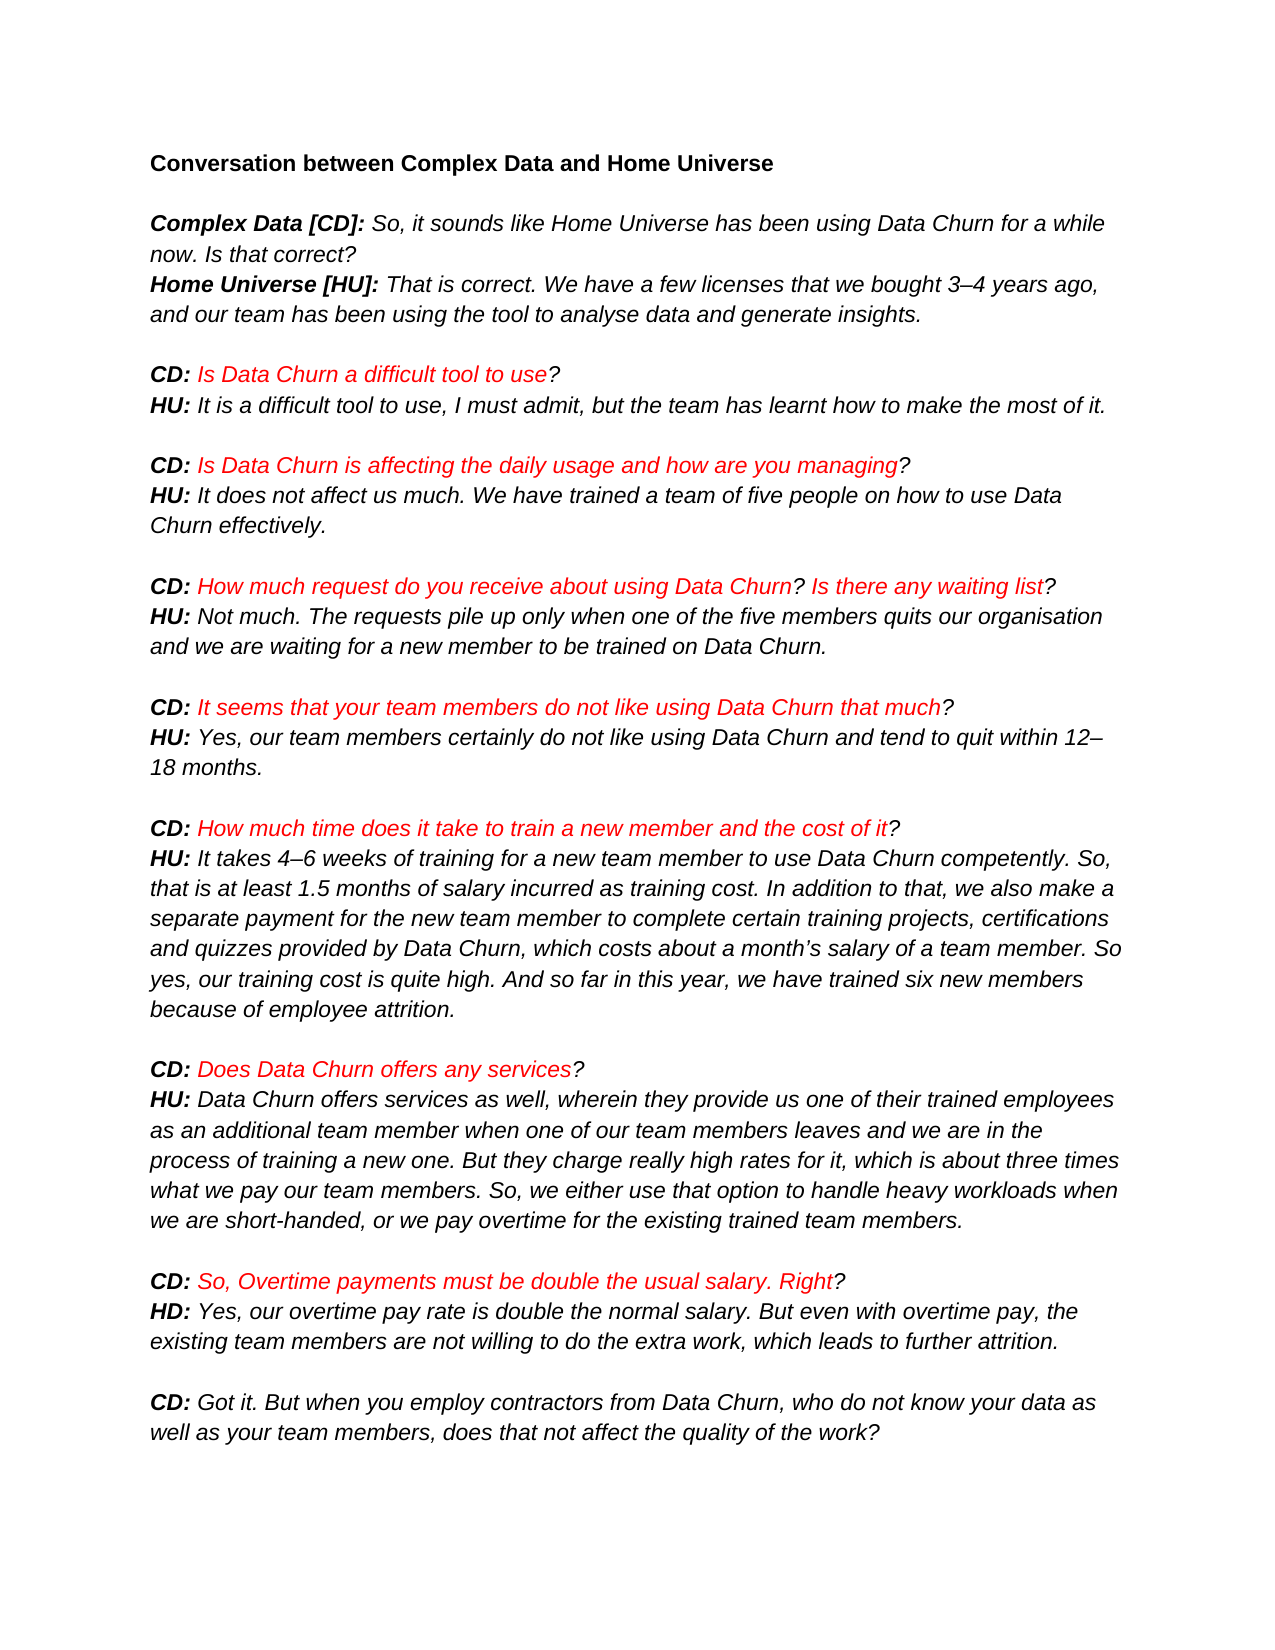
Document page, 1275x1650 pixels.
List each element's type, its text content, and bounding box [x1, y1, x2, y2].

text CD: Does Data Churn offers any services? [150, 1056, 1125, 1083]
text Home Universe [HU]: That is correct. We have a few licenses that we bought 3–4 years ago, and our team has been using the tool to analyse data and generate insights. [150, 271, 1125, 327]
text CD: So, Overtime payments must be double the usual salary. Right? [150, 1268, 1125, 1294]
text HU: Data Churn offers services as well, wherein they provide us one of their trained employees as an additional team member when one of our team members leaves and we are in the process of training a new one. But they charge really high rates for it, which is about three times what we pay our team members. So, we either use that option to handle heavy workloads when we are short-handed, or we pay overtime for the existing trained team members. [150, 1086, 1125, 1234]
text HU: It takes 4–6 weeks of training for a new team member to use Data Churn competently. So, that is at least 1.5 months of salary incurred as training cost. In addition to that, we also make a separate payment for the new team member to complete certain training projects, certifications and quizzes provided by Data Churn, which costs about a month’s salary of a team member. So yes, our training cost is quite high. And so far in this year, we have trained six new members because of employee attrition. [150, 845, 1125, 1022]
text CD: Got it. But when you employ contractors from Data Churn, who do not know your data as well as your team members, does that not affect the quality of the work? [150, 1388, 1125, 1445]
text Conversation between Complex Data and Home Universe [150, 150, 1125, 176]
text CD: How much time does it take to train a new member and the cost of it? [150, 814, 1125, 841]
text CD: How much request do you receive about using Data Churn? Is there any waiting list? [150, 573, 1125, 599]
text HD: Yes, our overtime pay rate is double the normal salary. But even with overtime pay, the existing team members are not willing to do the extra work, which leads to further attrition. [150, 1298, 1125, 1354]
text Complex Data [CD]: So, it sounds like Home Universe has been using Data Churn for a while now. Is that correct? [150, 210, 1125, 267]
text CD: It seems that your team members do not like using Data Churn that much? [150, 694, 1125, 720]
text HU: It is a difficult tool to use, I must admit, but the team has learnt how to make the most of it. [150, 392, 1125, 418]
text HU: Not much. The requests pile up only when one of the five members quits our organisation and we are waiting for a new member to be trained on Data Churn. [150, 603, 1125, 660]
text HU: Yes, our team members certainly do not like using Data Churn and tend to quit within 12–18 months. [150, 724, 1125, 781]
text HU: It does not affect us much. We have trained a team of five people on how to use Data Churn effectively. [150, 482, 1125, 539]
text CD: Is Data Churn a difficult tool to use? [150, 361, 1125, 388]
text CD: Is Data Churn is affecting the daily usage and how are you managing? [150, 452, 1125, 478]
